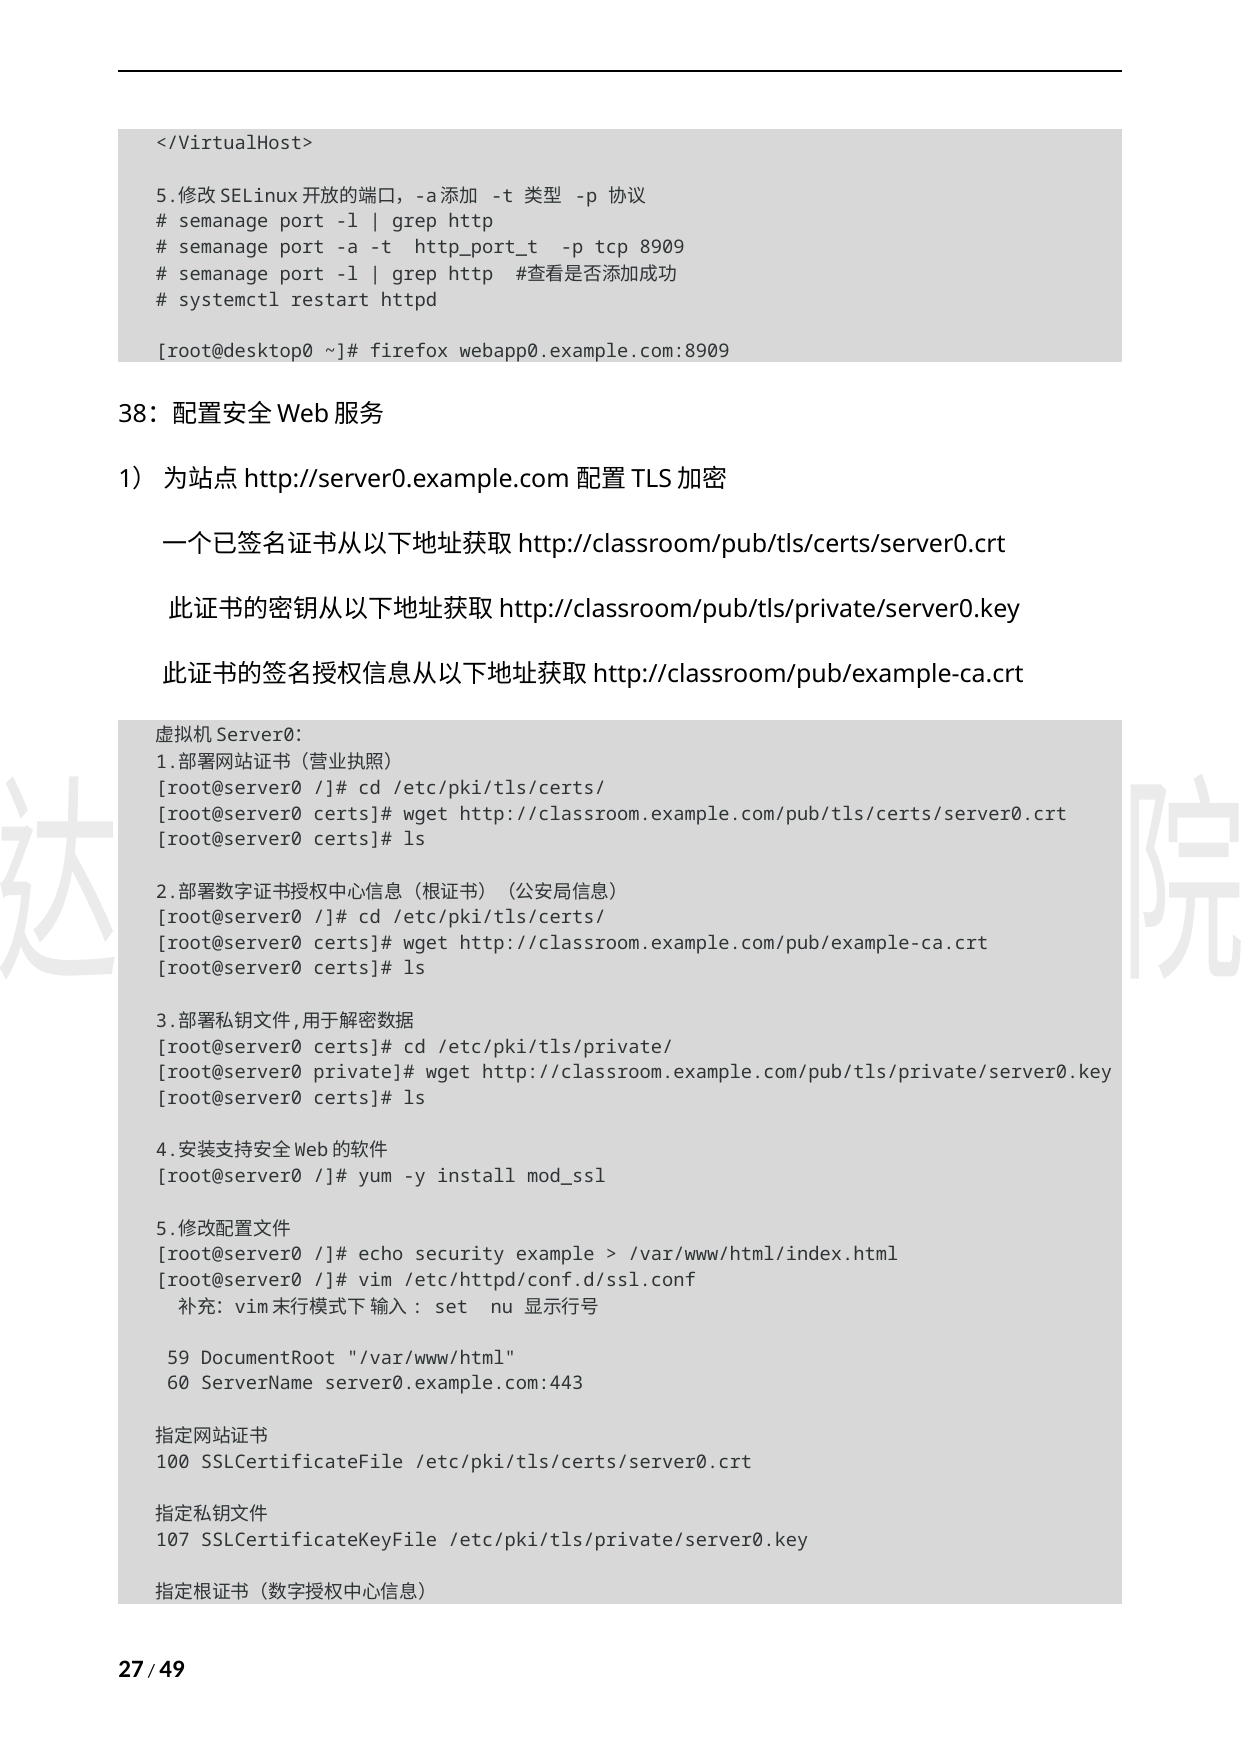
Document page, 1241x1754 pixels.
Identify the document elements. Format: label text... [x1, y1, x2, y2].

text 1.部署网站证书（营业执照） [118, 747, 1122, 774]
text 指定根证书（数字授权中心信息） [118, 1577, 1122, 1604]
text 100 SSLCertificateFile /etc/pki/tls/certs/server0.crt [118, 1448, 1122, 1473]
text [root@server0 certs]# ls [118, 1084, 1122, 1109]
text [root@server0 certs]# ls [118, 825, 1122, 851]
text 4.安装支持安全Web的软件 [118, 1135, 1122, 1162]
text 3.部署私钥文件,用于解密数据 [118, 1006, 1122, 1033]
text 59 DocumentRoot "/var/www/html" [118, 1344, 1122, 1370]
text 5.修改配置文件 [118, 1213, 1122, 1240]
text 指定私钥文件 [118, 1499, 1122, 1526]
text [root@server0 certs]# ls [118, 955, 1122, 980]
text 5.修改SELinux开放的端口，-a添加 -t 类型 -p 协议 [118, 181, 1122, 208]
text [root@server0 /]# yum -y install mod_ssl [118, 1162, 1122, 1188]
text 107 SSLCertificateKeyFile /etc/pki/tls/private/server0.key [118, 1526, 1122, 1552]
text 补充：vim末行模式下 输入 : set nu 显示行号 [118, 1291, 1122, 1319]
text 此证书的签名授权信息从以下地址获取 http://classroom/pub/example-ca.crt [156, 639, 1122, 704]
text [root@server0 certs]# wget http://classroom.example.com/pub/tls/certs/server0.crt [118, 800, 1122, 825]
text [root@desktop0 ~]# firefox webapp0.example.com:8909 [118, 337, 1122, 362]
text </VirtualHost> [118, 129, 1122, 155]
text 虚拟机Server0： [118, 720, 1122, 747]
text 2.部署数字证书授权中心信息（根证书）（公安局信息） [118, 876, 1122, 904]
text [root@server0 /]# vim /etc/httpd/conf.d/ssl.conf [118, 1266, 1122, 1291]
text [root@server0 private]# wget http://classroom.example.com/pub/tls/private/server0.key [118, 1058, 1122, 1084]
text 指定网站证书 [118, 1421, 1122, 1448]
text # semanage port -a -t http_port_t -p tcp 8909 [118, 233, 1122, 259]
text 此证书的密钥从以下地址获取 http://classroom/pub/tls/private/server0.key [156, 574, 1122, 639]
text # semanage port -l | grep http #查看是否添加成功 [118, 259, 1122, 286]
text [root@server0 /]# cd /etc/pki/tls/certs/ [118, 774, 1122, 800]
text [root@server0 certs]# wget http://classroom.example.com/pub/example-ca.crt [118, 929, 1122, 955]
text [root@server0 certs]# cd /etc/pki/tls/private/ [118, 1033, 1122, 1058]
text [root@server0 /]# echo security example > /var/www/html/index.html [118, 1240, 1122, 1266]
list 为站点 http://server0.example.com 配置TLS加密 [118, 444, 1122, 509]
text # semanage port -l | grep http [118, 208, 1122, 233]
text 60 ServerName server0.example.com:443 [118, 1370, 1122, 1395]
text 一个已签名证书从以下地址获取 http://classroom/pub/tls/certs/server0.crt [156, 509, 1122, 574]
text 38：配置安全Web服务 [118, 379, 1122, 444]
text [root@server0 /]# cd /etc/pki/tls/certs/ [118, 904, 1122, 929]
text # systemctl restart httpd [118, 286, 1122, 311]
